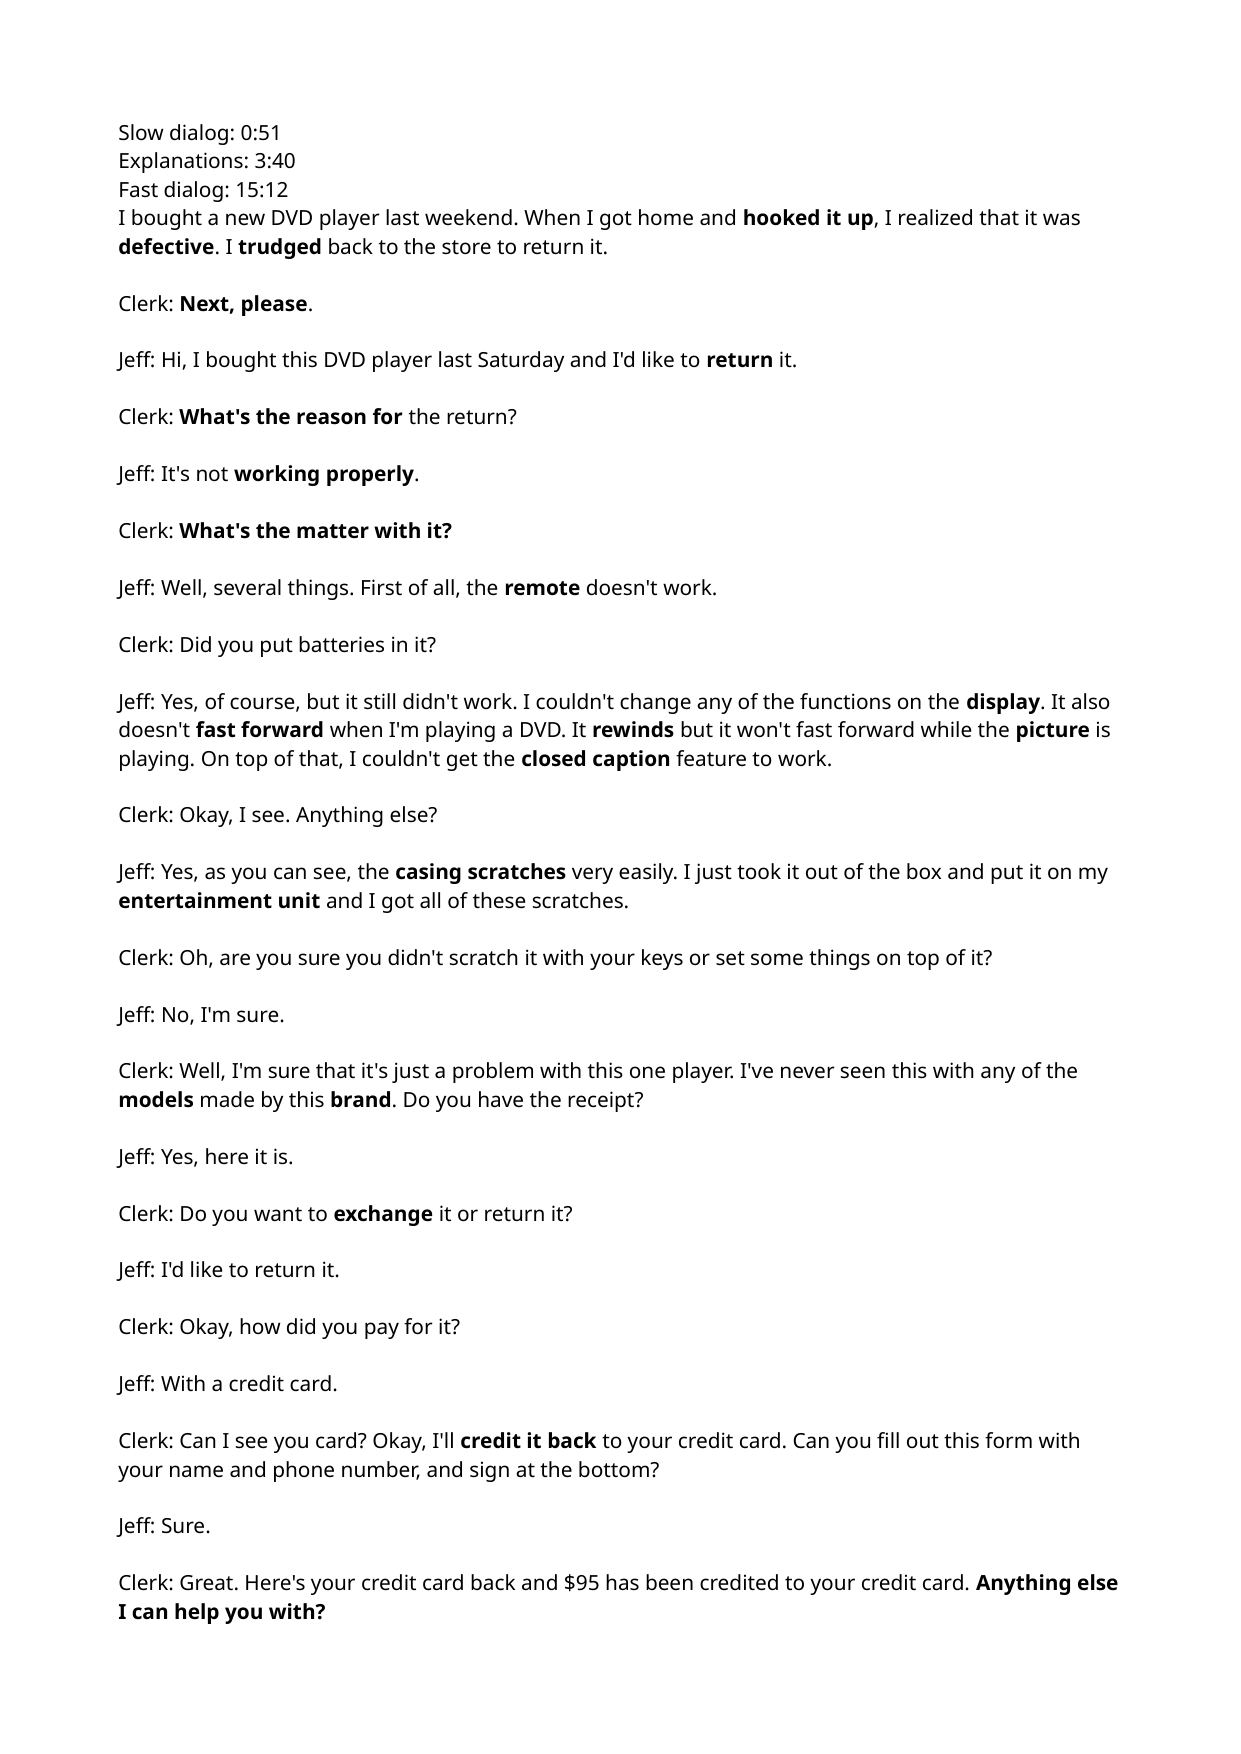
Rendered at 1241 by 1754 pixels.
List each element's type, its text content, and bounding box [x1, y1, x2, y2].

table_header I bought a new DVD player last weekend. When I got home and hooked it up, I realized that it was defective. I trudged back to the store to return it. Clerk: Next, please. Jeff: Hi, I bought this DVD player last Saturday and I'd like to return it. Clerk: What's the reason for the return? Jeff: It's not working properly. Clerk: What's the matter with it? Jeff: Well, several things. First of all, the remote doesn't work. Clerk: Did you put batteries in it? Jeff: Yes, of course, but it still didn't work. I couldn't change any of the functions on the display. It also doesn't fast forward when I'm playing a DVD. It rewinds but it won't fast forward while the picture is playing. On top of that, I couldn't get the closed caption feature to work. Clerk: Okay, I see. Anything else? Jeff: Yes, as you can see, the casing scratches very easily. I just took it out of the box and put it on my entertainment unit and I got all of these scratches. Clerk: Oh, are you sure you didn't scratch it with your keys or set some things on top of it? Jeff: No, I'm sure. Clerk: Well, I'm sure that it's just a problem with this one player. I've never seen this with any of the models made by this brand. Do you have the receipt? Jeff: Yes, here it is. Clerk: Do you want to exchange it or return it? Jeff: I'd like to return it. Clerk: Okay, how did you pay for it? Jeff: With a credit card. Clerk: Can I see you card? Okay, I'll credit it back to your credit card. Can you fill out this form with your name and phone number, and sign at the bottom? Jeff: Sure. Clerk: Great. Here's your credit card back and $95 has been credited to your credit card. Anything else I can help you with? [118, 204, 1122, 1625]
table_header Slow dialog: 0:51 Explanations: 3:40 Fast dialog: 15:12 [118, 118, 1122, 203]
